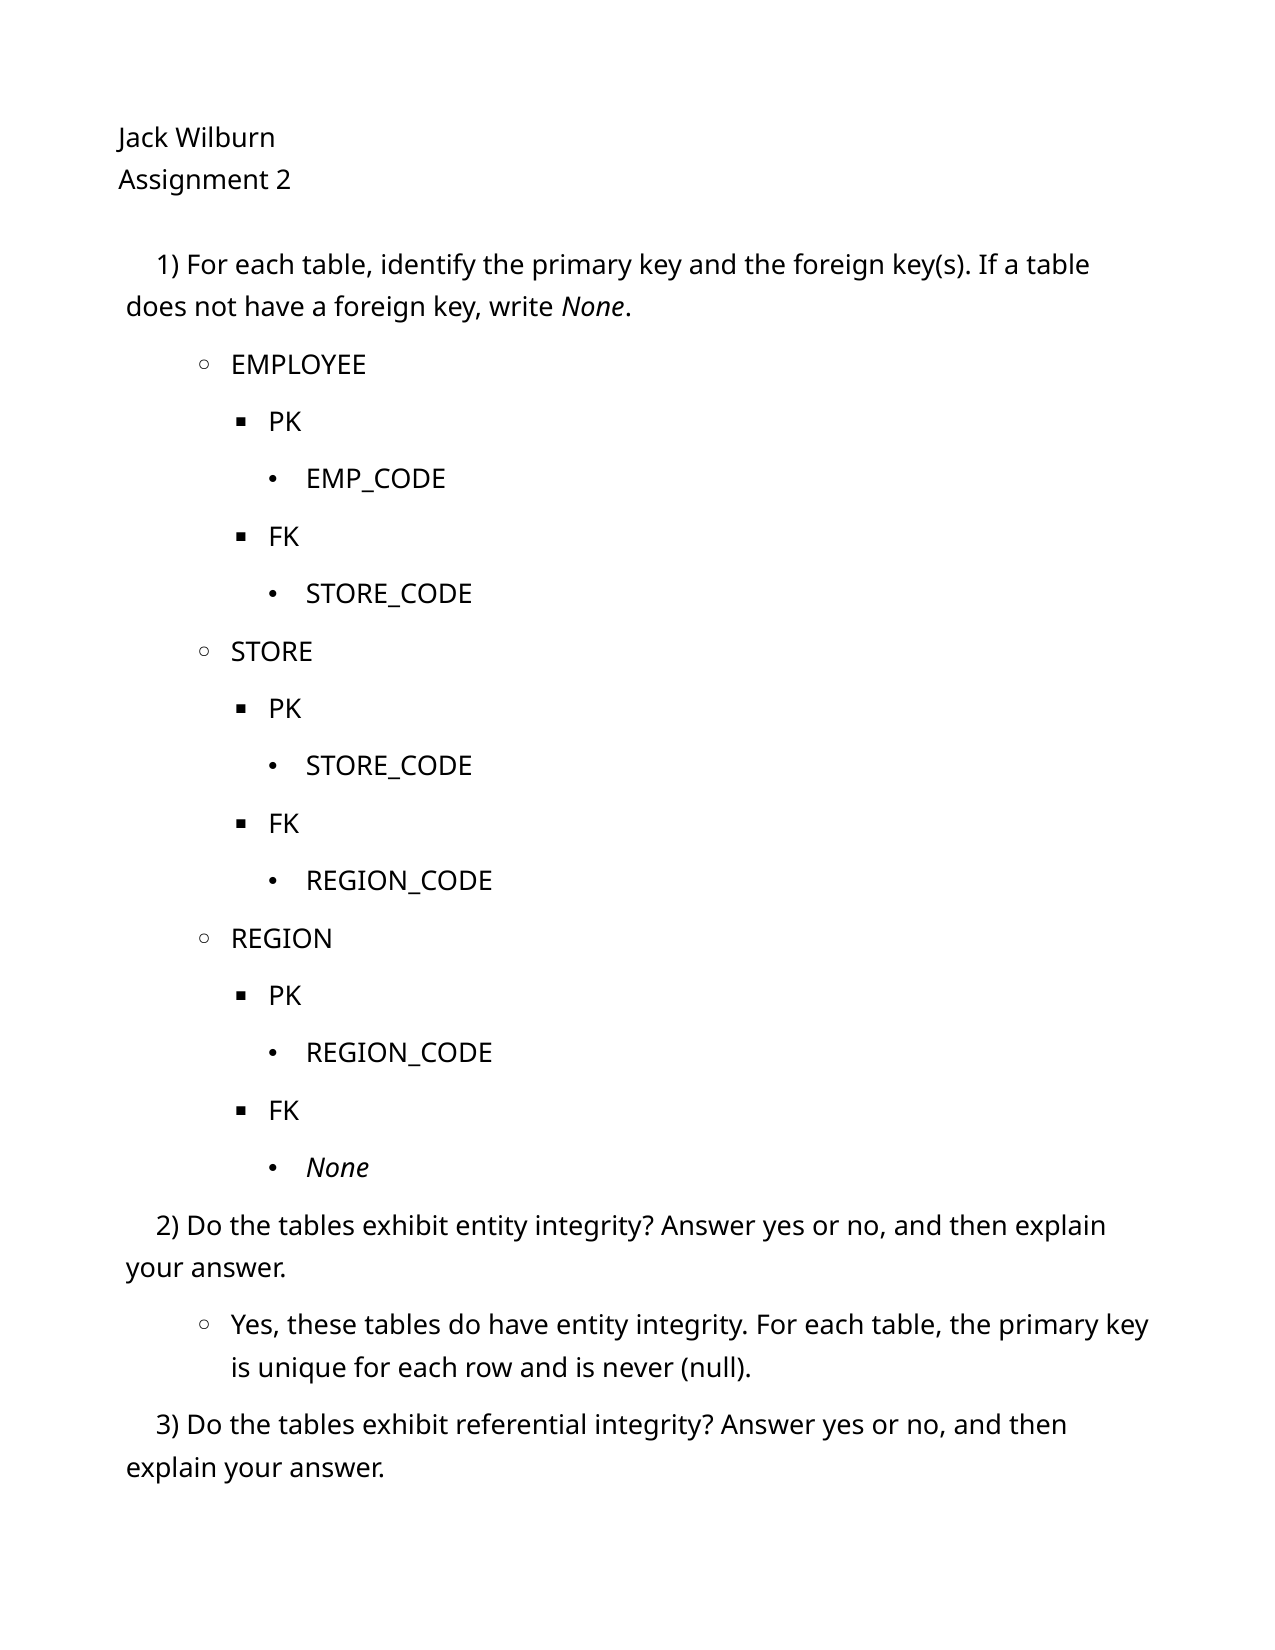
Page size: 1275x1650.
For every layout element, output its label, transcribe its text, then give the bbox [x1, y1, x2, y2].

list EMPLOYEE [193, 345, 1157, 382]
list REGION [193, 919, 1157, 956]
list REGION_CODE [268, 1034, 1157, 1071]
list FK [231, 1091, 1157, 1128]
list EMP_CODE [268, 460, 1157, 497]
list For each table, identify the primary key and the foreign key(s). If a table does not have a foreign key, write None. [126, 245, 1157, 324]
list Yes, these tables do have entity integrity. For each table, the primary key is unique for each row and is never (null). [193, 1306, 1157, 1385]
list FK [231, 804, 1157, 841]
list Do the tables exhibit entity integrity? Answer yes or no, and then explain your answer. [126, 1206, 1157, 1285]
list REGION_CODE [268, 862, 1157, 898]
list PK [231, 689, 1157, 726]
list STORE_CODE [268, 747, 1157, 784]
list Do the tables exhibit referential integrity? Answer yes or no, and then explain your answer. [126, 1406, 1157, 1485]
list None [268, 1149, 1157, 1186]
list PK [231, 976, 1157, 1013]
text Assignment 2 [118, 161, 1157, 197]
text Jack Wilburn [118, 118, 1157, 155]
list PK [231, 402, 1157, 439]
list STORE_CODE [268, 575, 1157, 612]
list FK [231, 517, 1157, 554]
list STORE [193, 632, 1157, 669]
